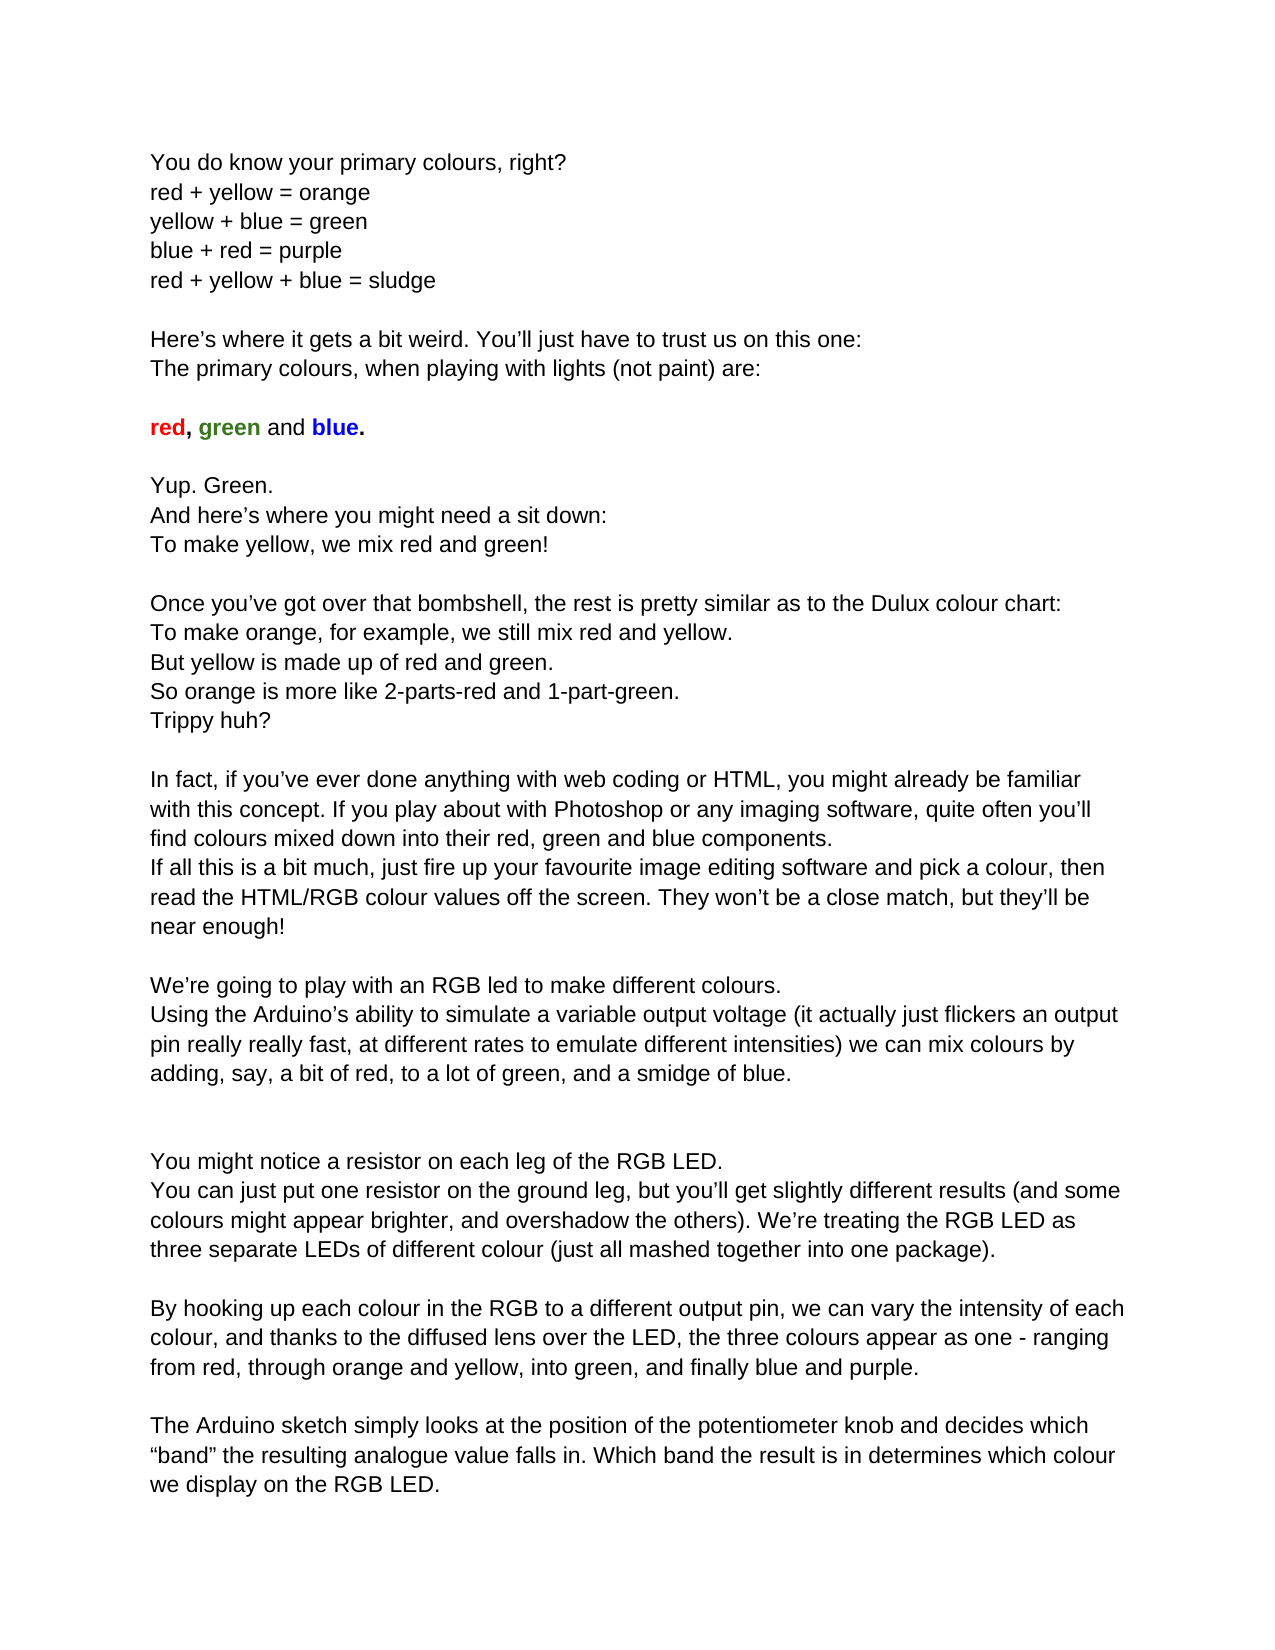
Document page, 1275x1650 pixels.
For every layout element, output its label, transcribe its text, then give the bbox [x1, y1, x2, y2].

text Trippy huh? [150, 708, 1125, 734]
text So orange is more like 2-parts-red and 1-part-green. [150, 679, 1125, 704]
text To make orange, for example, we still mix red and yellow. [150, 620, 1125, 646]
text red, green and blue. [150, 414, 1125, 440]
text The Arduino sketch simply looks at the position of the potentiometer knob and decides which “band” the resulting analogue value falls in. Which band the result is in determines which colour we display on the RGB LED. [150, 1413, 1125, 1497]
text But yellow is made up of red and green. [150, 649, 1125, 675]
text Here’s where it gets a bit weird. You’ll just have to trust us on this one: [150, 326, 1125, 352]
text In fact, if you’ve ever done anything with web coding or HTML, you might already be familiar with this concept. If you play about with Photoshop or any imaging software, quite often you’ll find colours mixed down into their red, green and blue components. [150, 767, 1125, 851]
text blue + red = purple [150, 238, 1125, 264]
text By hooking up each colour in the RGB to a different output pin, we can vary the intensity of each colour, and thanks to the diffused lens over the LED, the three colours appear as one - ranging from red, through orange and yellow, into green, and finally blue and purple. [150, 1296, 1125, 1380]
text red + yellow = orange [150, 179, 1125, 205]
text The primary colours, when playing with lights (not paint) are: [150, 356, 1125, 381]
text You can just put one resistor on the ground leg, but you’ll get slightly different results (and some colours might appear brighter, and overshadow the others). We’re treating the RGB LED as three separate LEDs of different colour (just all mashed together into one package). [150, 1178, 1125, 1262]
text You do know your primary colours, right? [150, 150, 1125, 176]
text Yup. Green. [150, 473, 1125, 499]
text red + yellow + blue = sludge [150, 267, 1125, 293]
text Using the Arduino’s ability to simulate a variable output voltage (it actually just flickers an output pin really really fast, at different rates to emulate different intensities) we can mix colours by adding, say, a bit of red, to a lot of green, and a smidge of blue. [150, 1002, 1125, 1086]
text You might notice a resistor on each leg of the RGB LED. [150, 1149, 1125, 1174]
text yellow + blue = green [150, 209, 1125, 234]
text Once you’ve got over that bombshell, the rest is pretty similar as to the Dulux colour chart: [150, 591, 1125, 616]
text To make yellow, we mix red and green! [150, 532, 1125, 557]
text And here’s where you might need a sit down: [150, 502, 1125, 528]
text If all this is a bit much, just fire up your favourite image editing software and pick a colour, then read the HTML/RGB colour values off the screen. They won’t be a close match, but they’ll be near enough! [150, 855, 1125, 939]
text We’re going to play with an RGB led to make different colours. [150, 972, 1125, 998]
